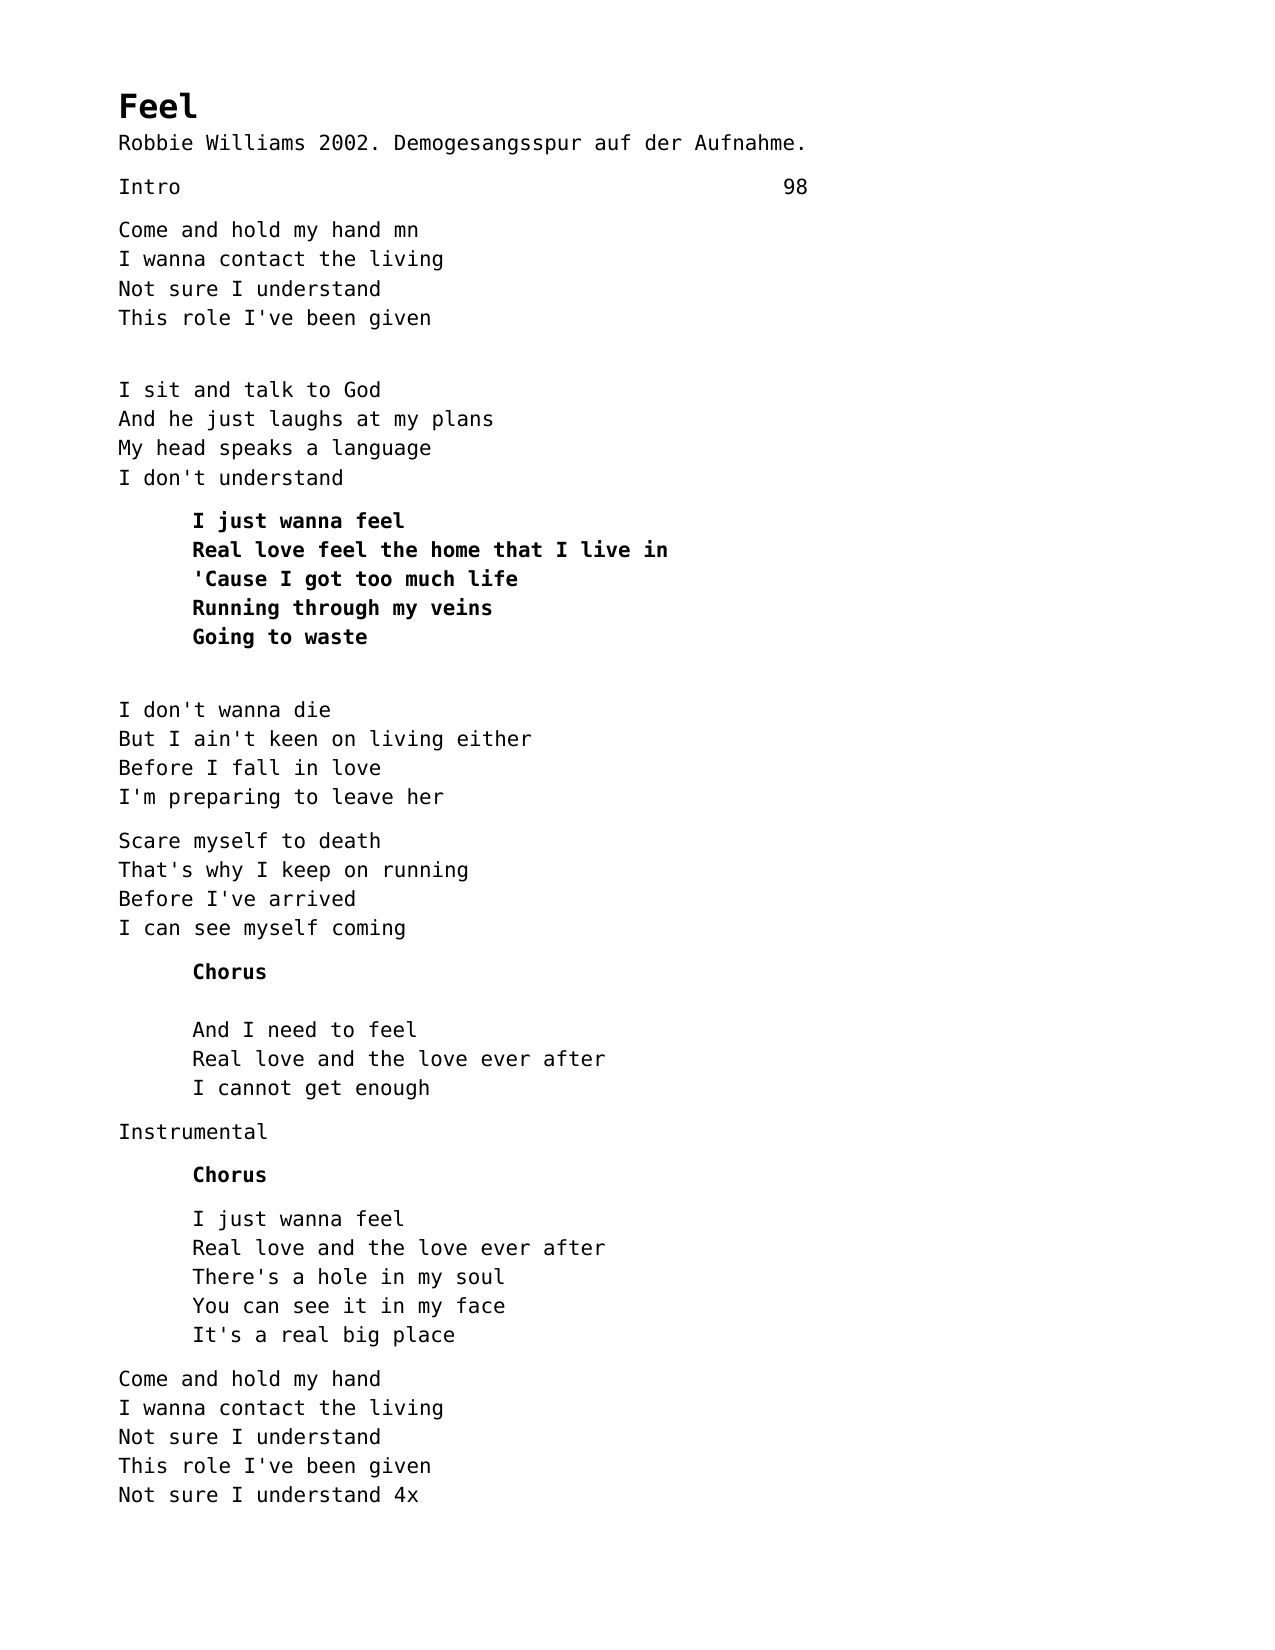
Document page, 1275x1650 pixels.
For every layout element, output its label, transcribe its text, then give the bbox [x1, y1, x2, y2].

text Come and hold my hand I wanna contact the living Not sure I understand This role I've been given Not sure I understand 4x [118, 1367, 1157, 1507]
text Scare myself to death That's why I keep on running Before I've arrived I can see myself coming [118, 829, 1157, 940]
text I sit and talk to God And he just laughs at my plans My head speaks a language I don't understand [118, 349, 1157, 490]
text Chorus And I need to feel Real love and the love ever after I cannot get enough [192, 960, 1157, 1100]
text Feel Robbie Williams 2002. Demogesangsspur auf der Aufnahme. [118, 87, 1157, 155]
text I just wanna feel Real love and the love ever after There's a hole in my soul You can see it in my face It's a real big place [192, 1207, 1157, 1347]
text Instrumental [118, 1120, 1157, 1144]
text I don't wanna die But I ain't keen on living either Before I fall in love I'm preparing to leave her [118, 669, 1157, 809]
text Come and hold my hand mn I wanna contact the living Not sure I understand This role I've been given [118, 218, 1157, 330]
text I just wanna feel Real love feel the home that I live in 'Cause I got too much life Running through my veins Going to waste [192, 509, 1157, 650]
text Intro 98 [118, 175, 1157, 199]
text Chorus [118, 1163, 1157, 1188]
